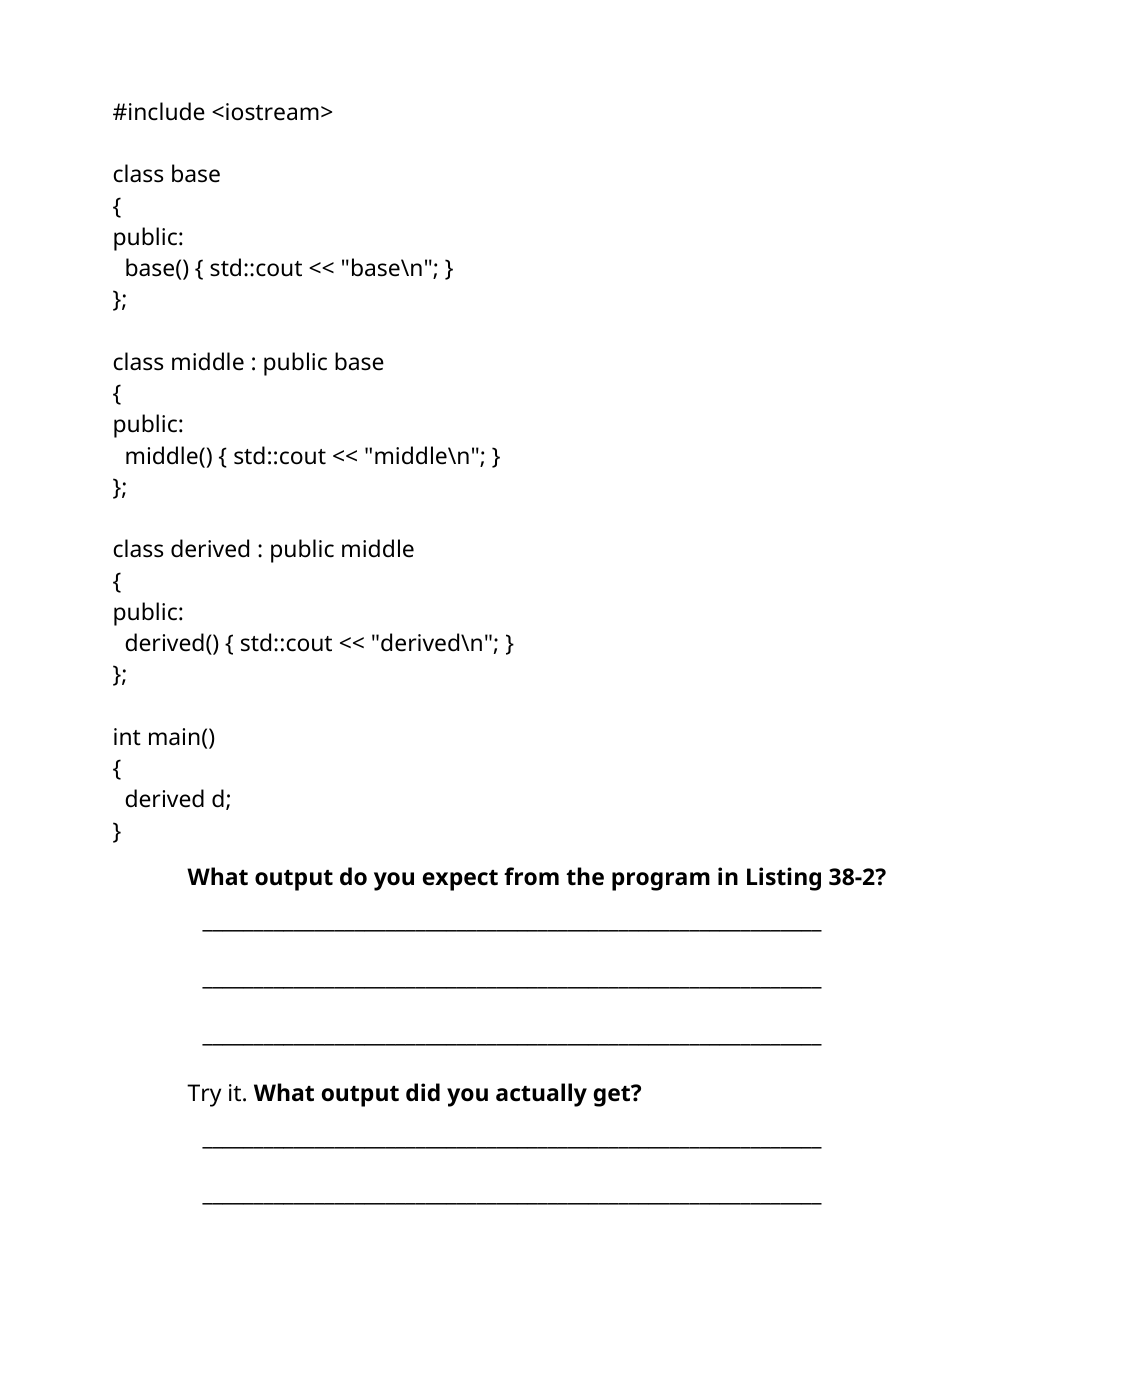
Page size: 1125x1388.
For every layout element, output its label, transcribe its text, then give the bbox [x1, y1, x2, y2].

text class derived : public middle [112, 533, 1012, 565]
list _____________________________________________________________ [202, 1120, 1012, 1152]
text Try it. What output did you actually get? [112, 1074, 1012, 1108]
text What output do you expect from the program in Listing 38-2? [112, 858, 1012, 892]
text { [112, 565, 1012, 596]
text }; [112, 658, 1012, 690]
text int main() [112, 721, 1012, 752]
text { [112, 752, 1012, 783]
list _____________________________________________________________ [202, 904, 1012, 936]
text public: [112, 408, 1012, 440]
text derived d; [112, 783, 1012, 815]
text } [112, 815, 1012, 846]
text { [112, 190, 1012, 221]
text class middle : public base [112, 346, 1012, 377]
list _____________________________________________________________ [202, 1018, 1012, 1049]
text base() { std::cout << "base\n"; } [112, 252, 1012, 283]
text { [112, 377, 1012, 408]
text middle() { std::cout << "middle\n"; } [112, 440, 1012, 471]
list _____________________________________________________________ [202, 1177, 1012, 1208]
text }; [112, 283, 1012, 315]
text class base [112, 158, 1012, 190]
text public: [112, 596, 1012, 627]
text derived() { std::cout << "derived\n"; } [112, 627, 1012, 658]
text }; [112, 471, 1012, 502]
text public: [112, 221, 1012, 252]
list _____________________________________________________________ [202, 961, 1012, 992]
text #include <iostream> [112, 96, 1012, 127]
